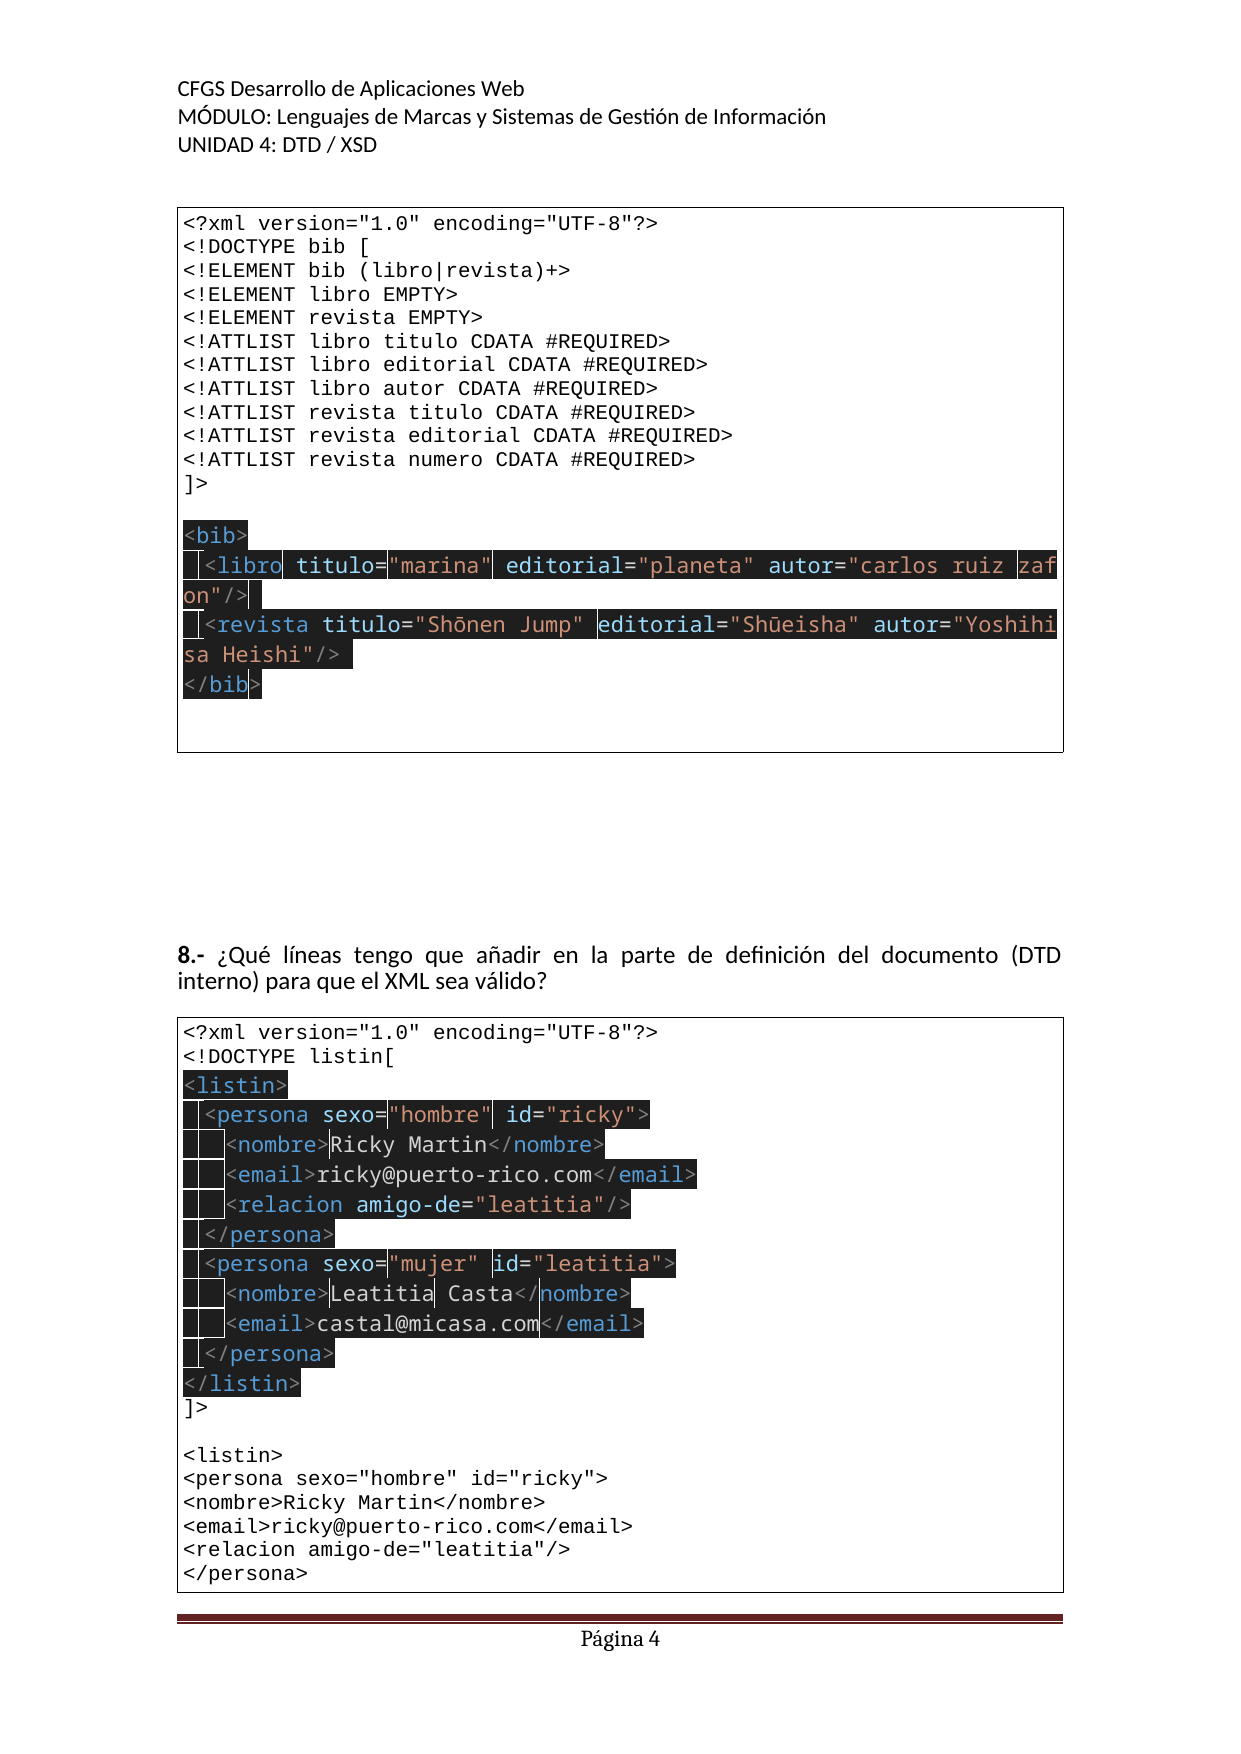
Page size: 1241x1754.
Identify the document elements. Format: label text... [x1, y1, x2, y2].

table_header <?xml version="1.0" encoding="UTF-8"?> <!DOCTYPE listin[ <listin> <persona sexo="hombre" id="ricky"> <nombre>Ricky Martin</nombre> <email>ricky@puerto-rico.com</email> <relacion amigo-de="leatitia"/> </persona> <persona sexo="mujer" id="leatitia"> <nombre>Leatitia Casta</nombre> <email>castal@micasa.com</email> </persona> </listin> ]> <listin> <persona sexo="hombre" id="ricky"> <nombre>Ricky Martin</nombre> <email>ricky@puerto-rico.com</email> <relacion amigo-de="leatitia"/> </persona> [178, 1018, 1063, 1592]
table_header <?xml version="1.0" encoding="UTF-8"?> <!DOCTYPE bib [ <!ELEMENT bib (libro|revista)+> <!ELEMENT libro EMPTY> <!ELEMENT revista EMPTY> <!ATTLIST libro titulo CDATA #REQUIRED> <!ATTLIST libro editorial CDATA #REQUIRED> <!ATTLIST libro autor CDATA #REQUIRED> <!ATTLIST revista titulo CDATA #REQUIRED> <!ATTLIST revista editorial CDATA #REQUIRED> <!ATTLIST revista numero CDATA #REQUIRED> ]> <bib> <libro titulo="marina" editorial="planeta" autor="carlos ruiz zafon"/> <revista titulo="Shōnen Jump" editorial="Shūeisha" autor="Yoshihisa Heishi"/> </bib> [178, 208, 1063, 752]
list 8.- ¿Qué líneas tengo que añadir en la parte de definición del documento (DTD interno) para que el XML sea válido? [177, 941, 1063, 996]
